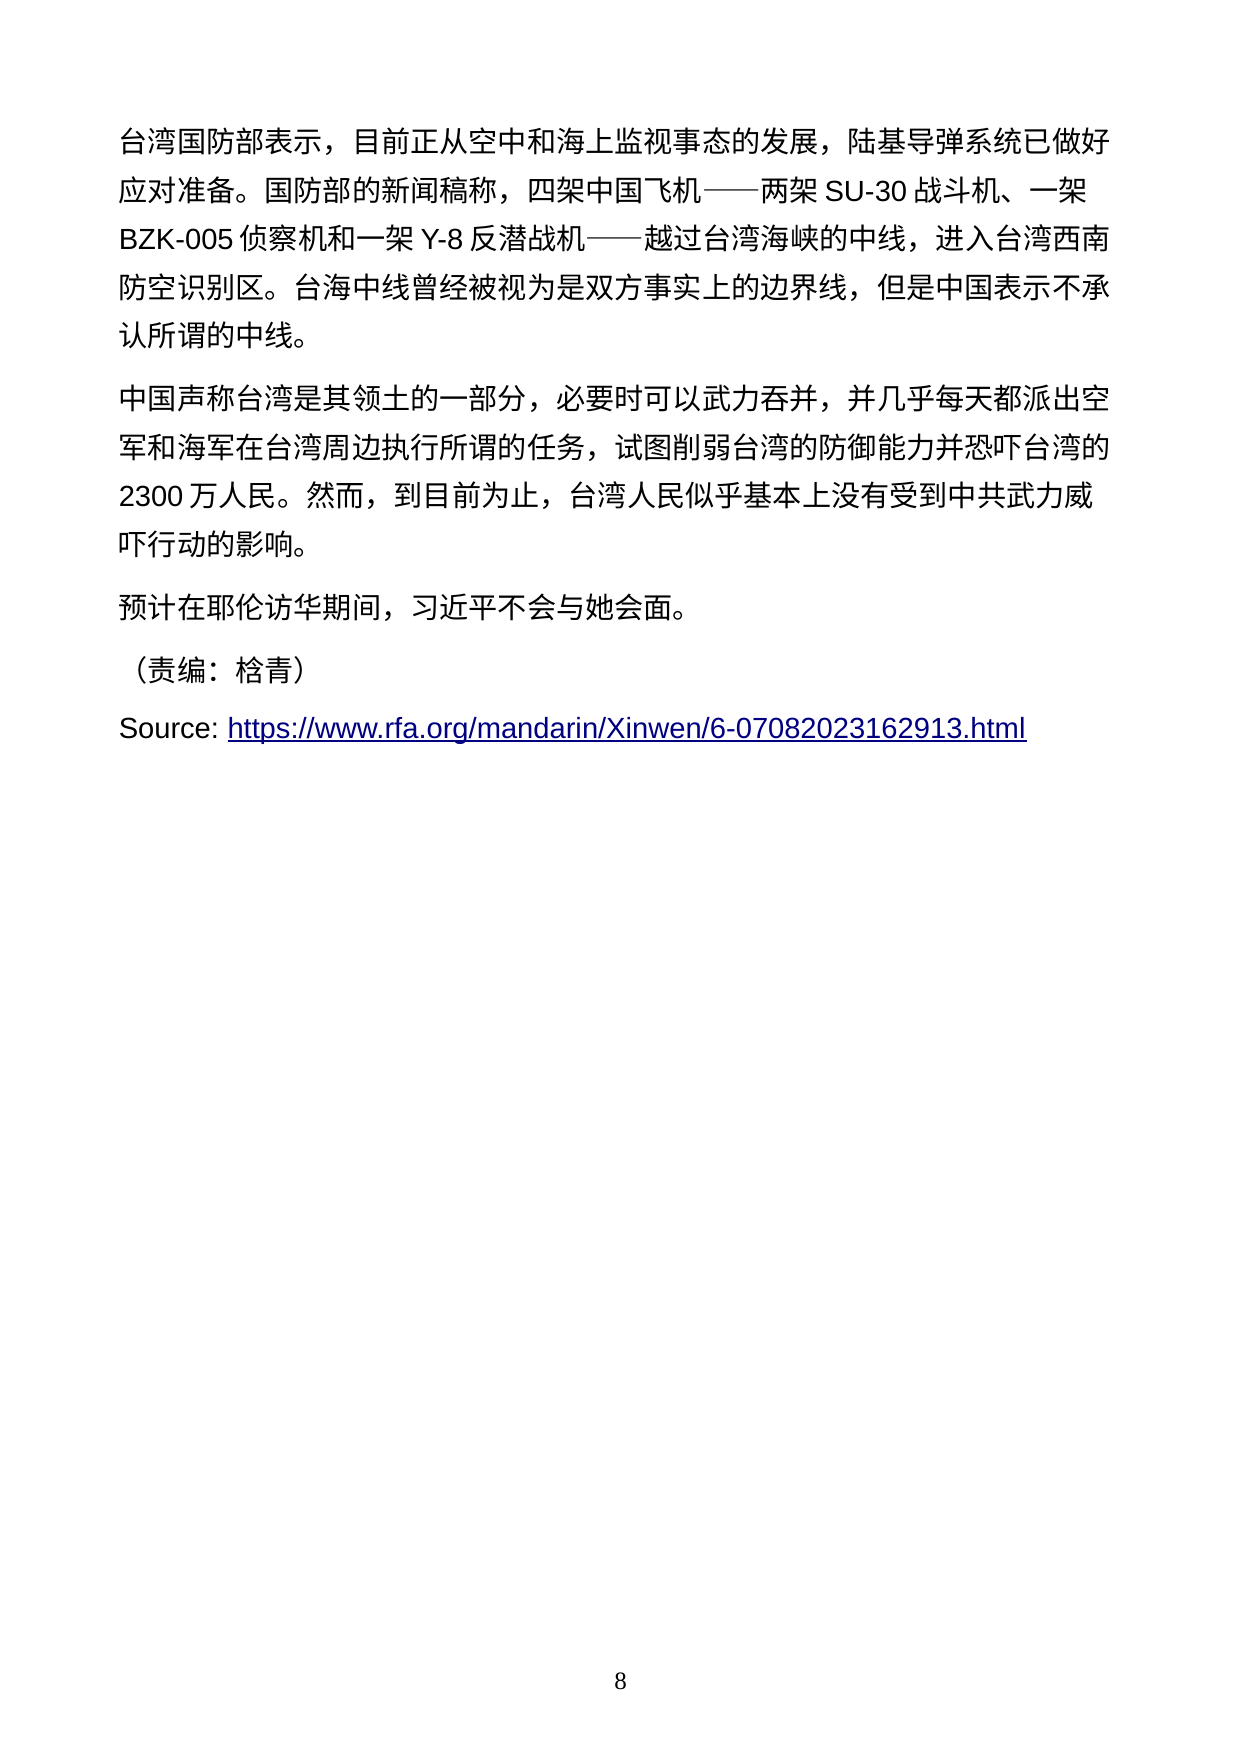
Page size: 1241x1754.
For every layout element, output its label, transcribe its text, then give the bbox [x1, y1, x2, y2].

text 中国声称台湾是其领土的一部分，必要时可以武力吞并，并几乎每天都派出空军和海军在台湾周边执行所谓的任务，试图削弱台湾的防御能力并恐吓台湾的2300万人民。然而，到目前为止，台湾人民似乎基本上没有受到中共武力威吓行动的影响。 [118, 376, 1122, 564]
text 预计在耶伦访华期间，习近平不会与她会面。 [118, 584, 1122, 627]
text （责编：梒青） [118, 648, 1122, 690]
text 台湾国防部表示，目前正从空中和海上监视事态的发展，陆基导弹系统已做好应对准备。国防部的新闻稿称，四架中国飞机——两架SU-30战斗机、一架BZK-005侦察机和一架Y-8反潜战机——越过台湾海峡的中线，进入台湾西南防空识别区。台海中线曾经被视为是双方事实上的边界线，但是中国表示不承认所谓的中线。 [118, 118, 1122, 355]
text Source: https://www.rfa.org/mandarin/Xinwen/6-07082023162913.html [118, 711, 1122, 744]
